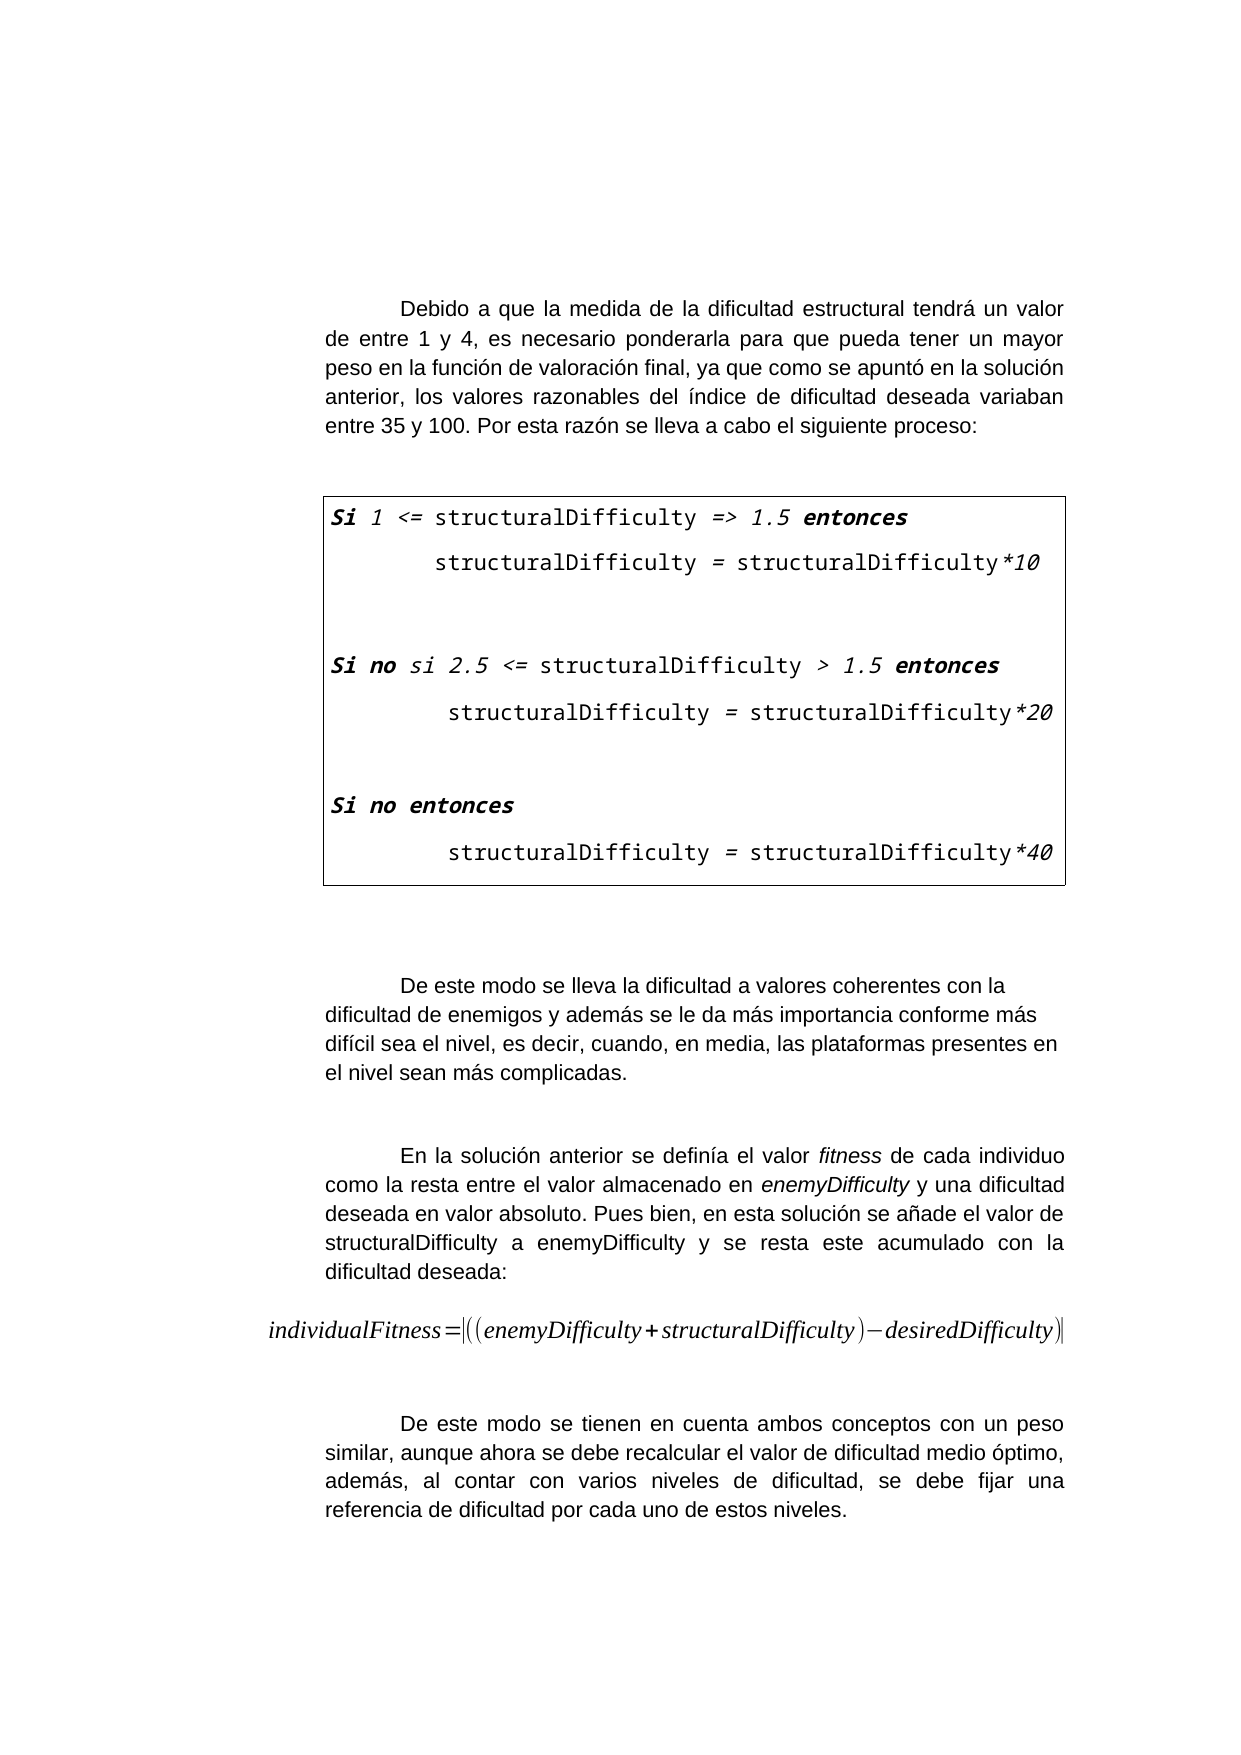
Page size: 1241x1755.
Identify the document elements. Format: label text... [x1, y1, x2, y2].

text De este modo se lleva la dificultad a valores coherentes con la dificultad de enemigos y además se le da más importancia conforme más difícil sea el nivel, es decir, cuando, en media, las plataformas presentes en el nivel sean más complicadas. [325, 973, 1065, 1085]
text Debido a que la medida de la dificultad estructural tendrá un valor de entre 1 y 4, es necesario ponderarla para que pueda tener un mayor peso en la función de valoración final, ya que como se apuntó en la solución anterior, los valores razonables del índice de dificultad deseada variaban entre 35 y 100. Por esta razón se lleva a cabo el siguiente proceso: [325, 294, 1065, 438]
text De este modo se tienen en cuenta ambos conceptos con un peso similar, aunque ahora se debe recalcular el valor de dificultad medio óptimo, además, al contar con varios niveles de dificultad, se debe fijar una referencia de dificultad por cada uno de estos niveles. [325, 1411, 1065, 1523]
text En la solución anterior se definía el valor fitness de cada individuo como la resta entre el valor almacenado en enemyDifficulty y una dificultad deseada en valor absoluto. Pues bien, en esta solución se añade el valor de structuralDifficulty a enemyDifficulty y se resta este acumulado con la dificultad deseada: [325, 1143, 1065, 1284]
table_header Si 1 <= structuralDifficulty => 1.5 entonces structuralDifficulty = structuralDifficulty*10 Si no si 2.5 <= structuralDifficulty > 1.5 entonces structuralDifficulty = structuralDifficulty*20 Si no entonces structuralDifficulty = structuralDifficulty*40 [324, 497, 1065, 885]
